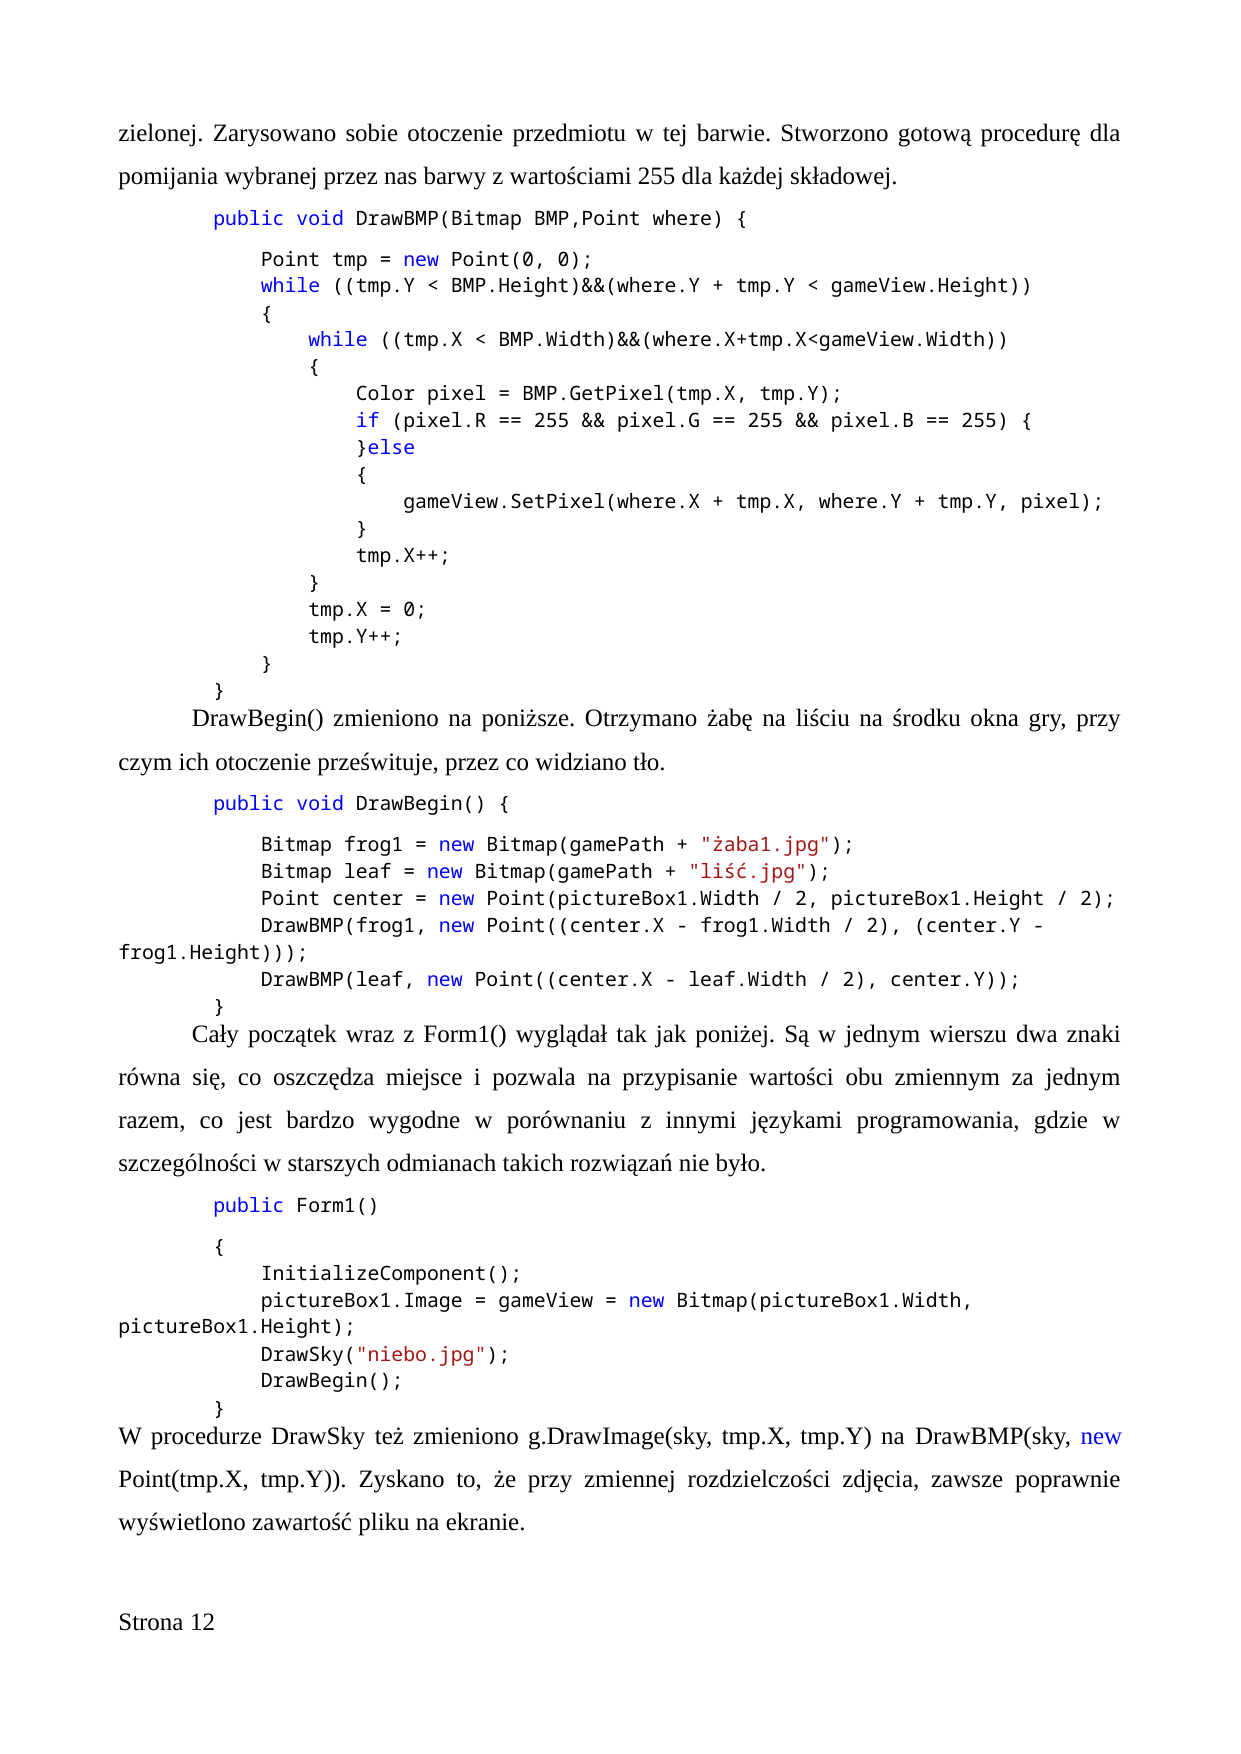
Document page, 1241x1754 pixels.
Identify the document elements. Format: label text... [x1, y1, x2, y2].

text public void DrawBMP(Bitmap BMP,Point where) { [118, 204, 1122, 231]
text } [118, 514, 1122, 542]
text { [118, 299, 1122, 326]
text Point center = new Point(pictureBox1.Width / 2, pictureBox1.Height / 2); [118, 884, 1122, 911]
text tmp.X++; [118, 542, 1122, 568]
text Color pixel = BMP.GetPixel(tmp.X, tmp.Y); [118, 380, 1122, 407]
text Point tmp = new Point(0, 0); [118, 245, 1122, 272]
text tmp.X = 0; [118, 596, 1122, 622]
text } [118, 649, 1122, 676]
text DrawSky("niebo.jpg"); [118, 1340, 1122, 1367]
text { [118, 353, 1122, 380]
text { [118, 461, 1122, 488]
text Bitmap frog1 = new Bitmap(gamePath + "żaba1.jpg"); [118, 830, 1122, 857]
text DrawBegin(); [118, 1367, 1122, 1394]
text tmp.Y++; [118, 622, 1122, 649]
text } [118, 992, 1122, 1019]
text Bitmap leaf = new Bitmap(gamePath + "liść.jpg"); [118, 857, 1122, 884]
text W procedurze DrawSky też zmieniono g.DrawImage(sky, tmp.X, tmp.Y) na DrawBMP(sky, new Point(tmp.X, tmp.Y)). Zyskano to, że przy zmiennej rozdzielczości zdjęcia, zawsze poprawnie wyświetlono zawartość pliku na ekranie. [118, 1421, 1122, 1536]
text } [118, 1394, 1122, 1421]
text { [118, 1232, 1122, 1259]
text public Form1() [118, 1191, 1122, 1218]
text DrawBMP(leaf, new Point((center.X - leaf.Width / 2), center.Y)); [118, 965, 1122, 992]
text } [118, 676, 1122, 703]
text while ((tmp.Y < BMP.Height)&&(where.Y + tmp.Y < gameView.Height)) [118, 272, 1122, 299]
text if (pixel.R == 255 && pixel.G == 255 && pixel.B == 255) { [118, 407, 1122, 434]
text } [118, 568, 1122, 596]
text }else [118, 434, 1122, 461]
text DrawBegin() zmieniono na poniższe. Otrzymano żabę na liściu na środku okna gry, przy czym ich otoczenie prześwituje, przez co widziano tło. [118, 703, 1122, 775]
text InitializeComponent(); [118, 1259, 1122, 1286]
text zielonej. Zarysowano sobie otoczenie przedmiotu w tej barwie. Stworzono gotową procedurę dla pomijania wybranej przez nas barwy z wartościami 255 dla każdej składowej. [118, 118, 1122, 190]
text public void DrawBegin() { [118, 790, 1122, 817]
text Cały początek wraz z Form1() wyglądał tak jak poniżej. Są w jednym wierszu dwa znaki równa się, co oszczędza miejsce i pozwala na przypisanie wartości obu zmiennym za jednym razem, co jest bardzo wygodne w porównaniu z innymi językami programowania, gdzie w szczególności w starszych odmianach takich rozwiązań nie było. [118, 1019, 1122, 1177]
text while ((tmp.X < BMP.Width)&&(where.X+tmp.X<gameView.Width)) [118, 326, 1122, 353]
text gameView.SetPixel(where.X + tmp.X, where.Y + tmp.Y, pixel); [118, 488, 1122, 514]
text DrawBMP(frog1, new Point((center.X - frog1.Width / 2), (center.Y - frog1.Height))); [118, 911, 1122, 965]
text pictureBox1.Image = gameView = new Bitmap(pictureBox1.Width, pictureBox1.Height); [118, 1286, 1122, 1340]
